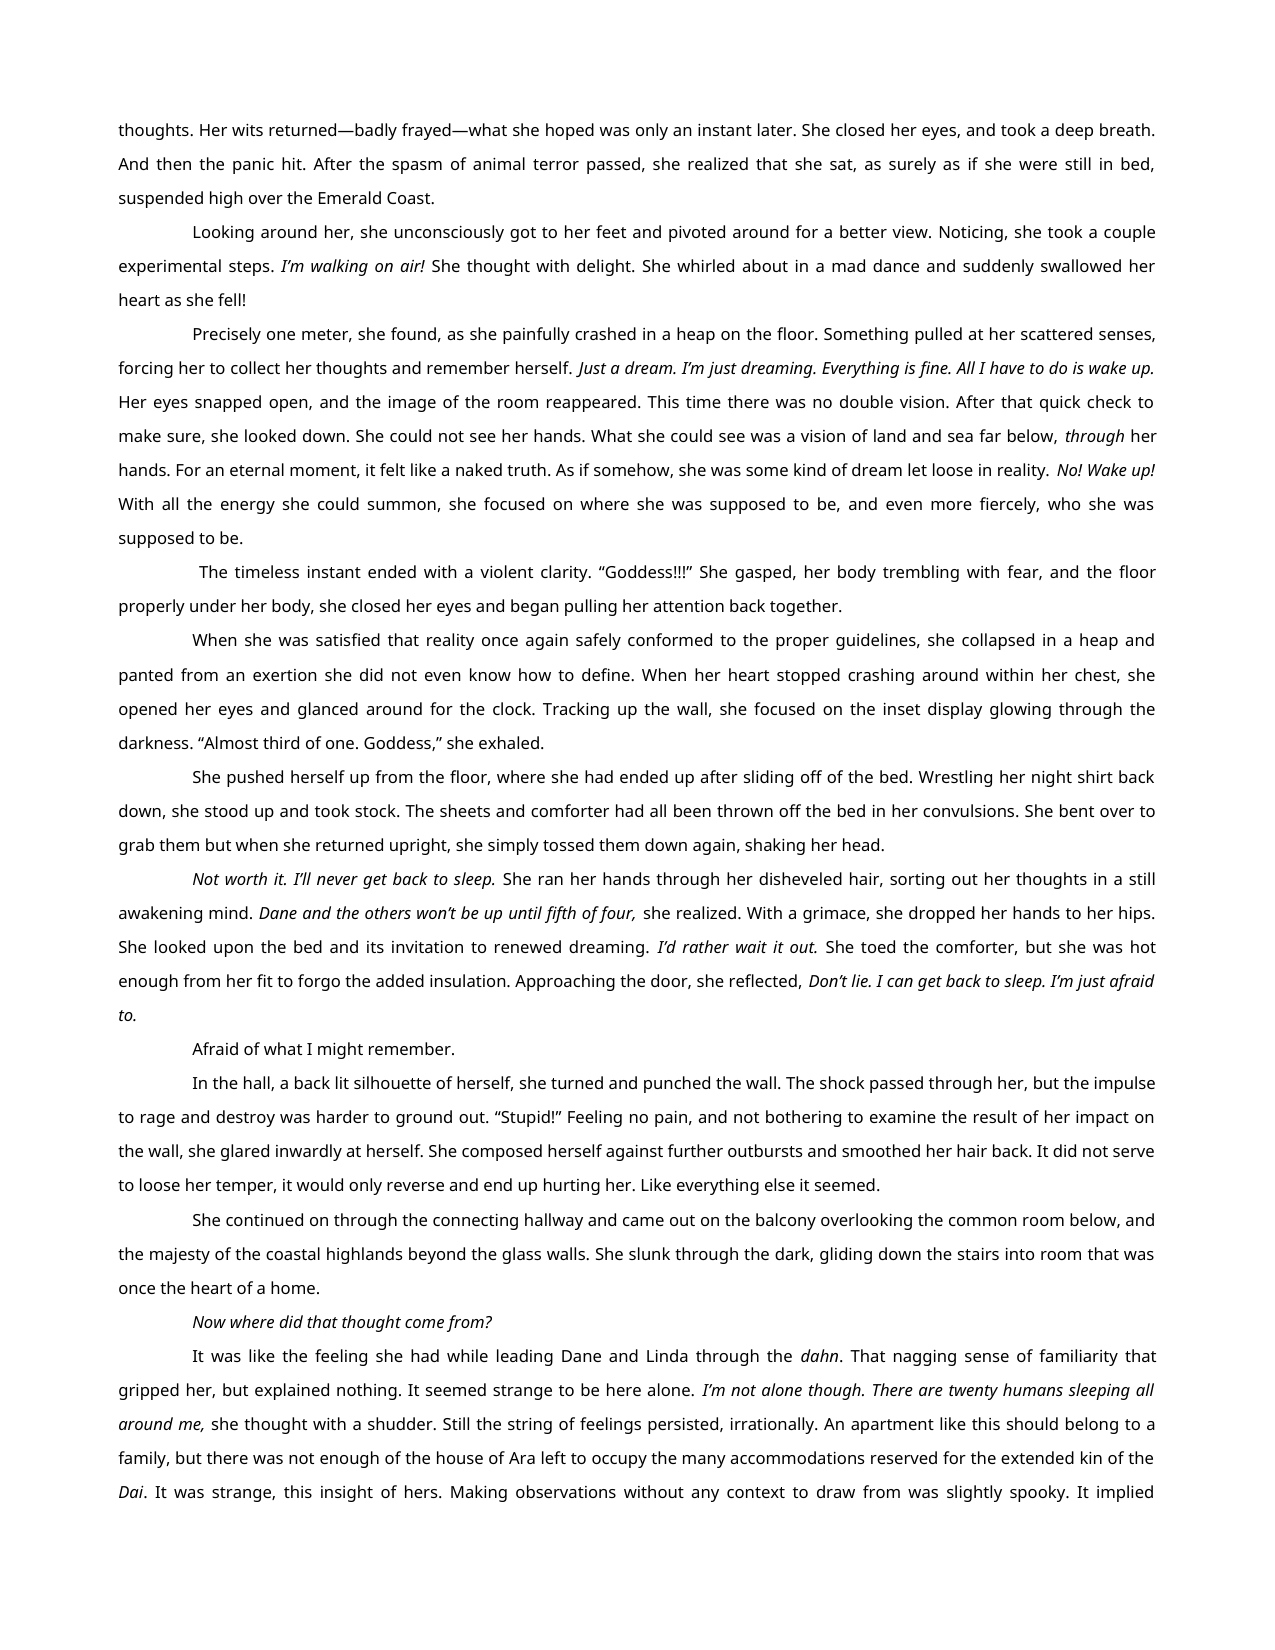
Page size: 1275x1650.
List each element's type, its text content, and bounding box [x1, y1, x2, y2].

text Not worth it. I’ll never get back to sleep. She ran her hands through her disheveled hair, sorting out her thoughts in a still awakening mind. Dane and the others won’t be up until fifth of four, she realized. With a grimace, she dropped her hands to her hips. She looked upon the bed and its invitation to renewed dreaming. I’d rather wait it out. She toed the comforter, but she was hot enough from her fit to forgo the added insulation. Approaching the door, she reflected, Don’t lie. I can get back to sleep. I’m just afraid to. [118, 867, 1157, 1026]
text Now where did that thought come from? [118, 1310, 1157, 1333]
text She pushed herself up from the floor, where she had ended up after sliding off of the bed. Wrestling her night shirt back down, she stood up and took stock. The sheets and comforter had all been thrown off the bed in her convulsions. She bent over to grab them but when she returned upright, she simply tossed them down again, shaking her head. [118, 765, 1157, 856]
text She continued on through the connecting hallway and came out on the balcony overlooking the common room below, and the majesty of the coastal highlands beyond the glass walls. She slunk through the dark, gliding down the stairs into room that was once the heart of a home. [118, 1208, 1157, 1299]
text thoughts. Her wits returned—badly frayed—what she hoped was only an instant later. She closed her eyes, and took a deep breath. And then the panic hit. After the spasm of animal terror passed, she realized that she sat, as surely as if she were still in bed, suspended high over the Emerald Coast. [118, 118, 1157, 209]
text In the hall, a back lit silhouette of herself, she turned and punched the wall. The shock passed through her, but the impulse to rage and destroy was harder to ground out. “Stupid!” Feeling no pain, and not bothering to examine the result of her impact on the wall, she glared inwardly at herself. She composed herself against further outbursts and smoothed her hair back. It did not serve to loose her temper, it would only reverse and end up hurting her. Like everything else it seemed. [118, 1072, 1157, 1197]
text The timeless instant ended with a violent clarity. “Goddess!!!” She gasped, her body trembling with fear, and the floor properly under her body, she closed her eyes and began pulling her attention back together. [118, 561, 1157, 618]
text Afraid of what I might remember. [118, 1038, 1157, 1061]
text Looking around her, she unconsciously got to her feet and pivoted around for a better view. Noticing, she took a couple experimental steps. I’m walking on air! She thought with delight. She whirled about in a mad dance and suddenly swallowed her heart as she fell! [118, 220, 1157, 311]
text It was like the feeling she had while leading Dane and Linda through the dahn. That nagging sense of familiarity that gripped her, but explained nothing. It seemed strange to be here alone. I’m not alone though. There are twenty humans sleeping all around me, she thought with a shudder. Still the string of feelings persisted, irrationally. An apartment like this should belong to a family, but there was not enough of the house of Ara left to occupy the many accommodations reserved for the extended kin of the Dai. It was strange, this insight of hers. Making observations without any context to draw from was slightly spooky. It implied [118, 1344, 1157, 1503]
text Precisely one meter, she found, as she painfully crashed in a heap on the floor. Something pulled at her scattered senses, forcing her to collect her thoughts and remember herself. Just a dream. I’m just dreaming. Everything is fine. All I have to do is wake up. Her eyes snapped open, and the image of the room reappeared. This time there was no double vision. After that quick check to make sure, she looked down. She could not see her hands. What she could see was a vision of land and sea far below, through her hands. For an eternal moment, it felt like a naked truth. As if somehow, she was some kind of dream let loose in reality. No! Wake up! With all the energy she could summon, she focused on where she was supposed to be, and even more fiercely, who she was supposed to be. [118, 322, 1157, 549]
text When she was satisfied that reality once again safely conformed to the proper guidelines, she collapsed in a heap and panted from an exertion she did not even know how to define. When her heart stopped crashing around within her chest, she opened her eyes and glanced around for the clock. Tracking up the wall, she focused on the inset display glowing through the darkness. “Almost third of one. Goddess,” she exhaled. [118, 629, 1157, 754]
